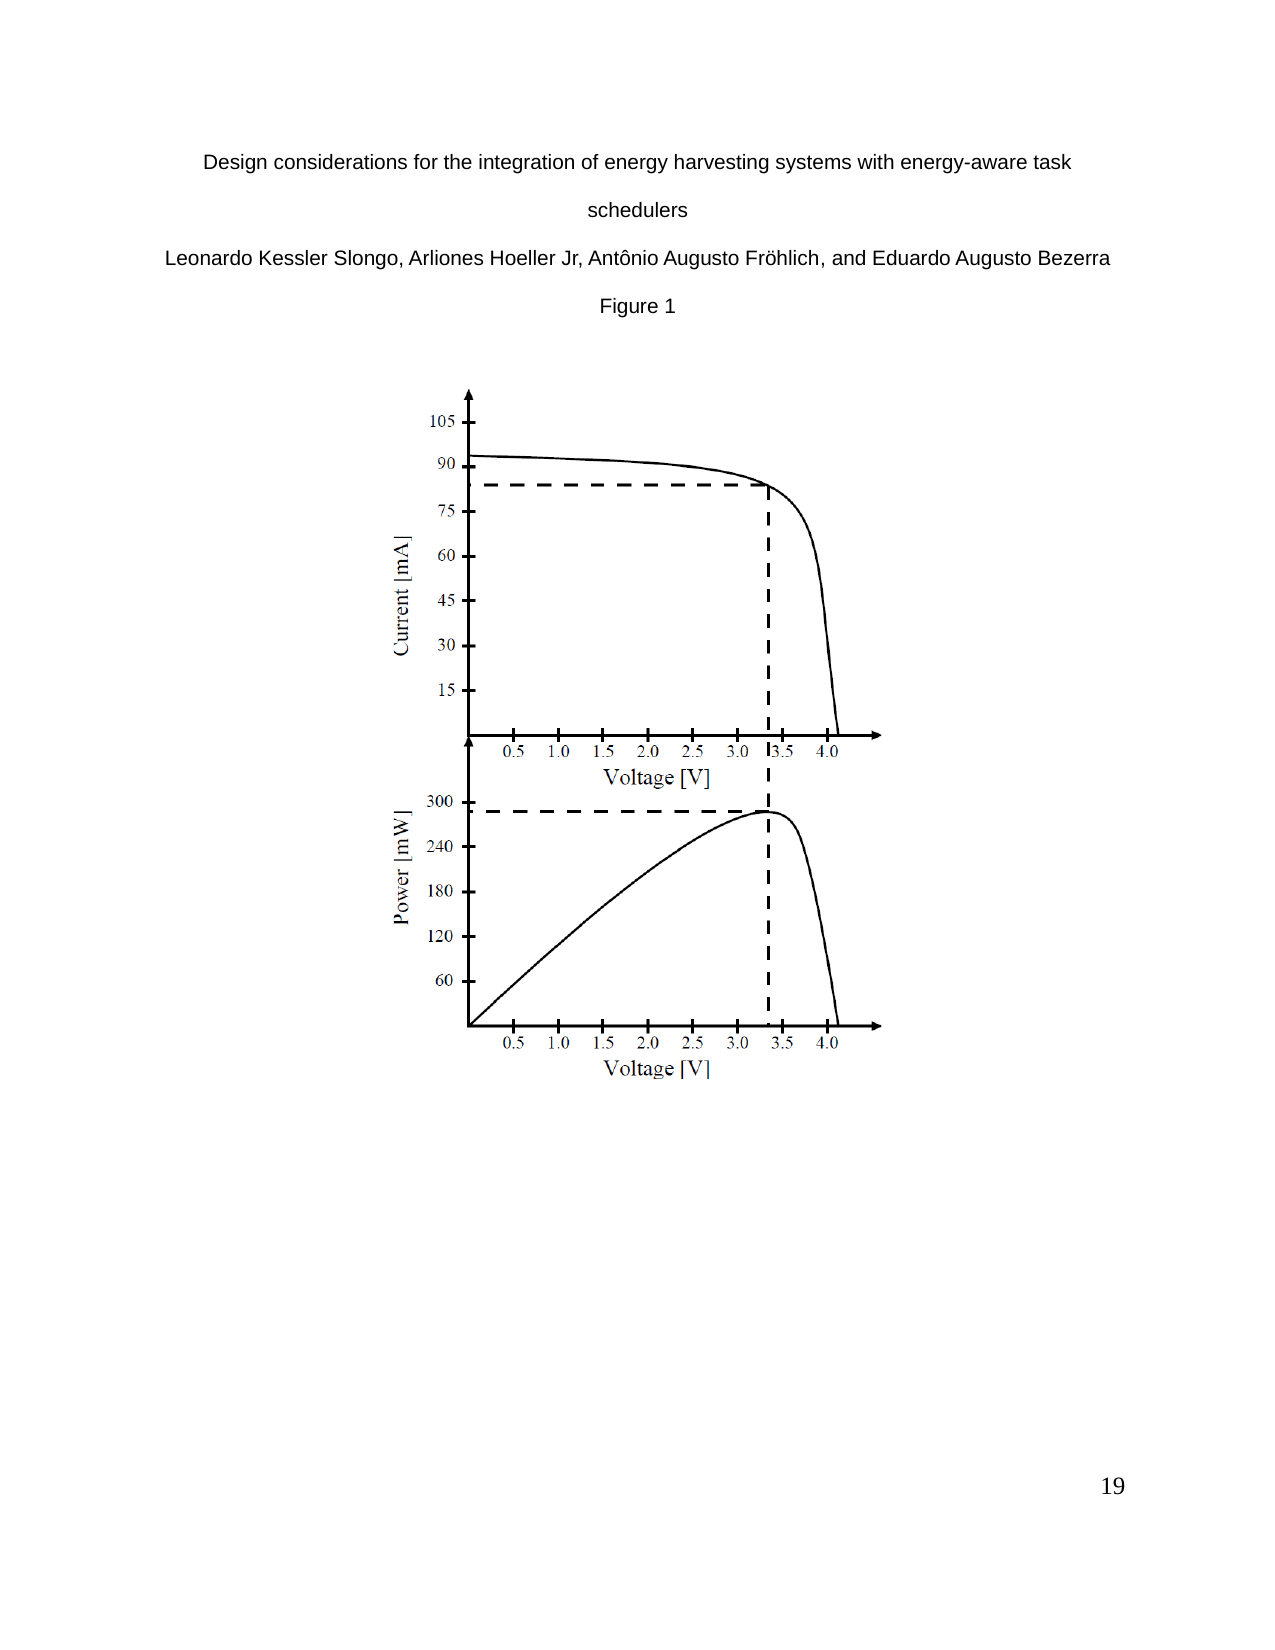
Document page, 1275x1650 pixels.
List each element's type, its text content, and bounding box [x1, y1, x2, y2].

picture [393, 389, 882, 1079]
text Design considerations for the integration of energy harvesting systems with energy-aware task schedulers [150, 150, 1125, 222]
text Leonardo Kessler Slongo, Arliones Hoeller Jr, Antônio Augusto Fröhlich, and Eduardo Augusto Bezerra [150, 246, 1125, 270]
text Figure 1 [150, 294, 1125, 318]
